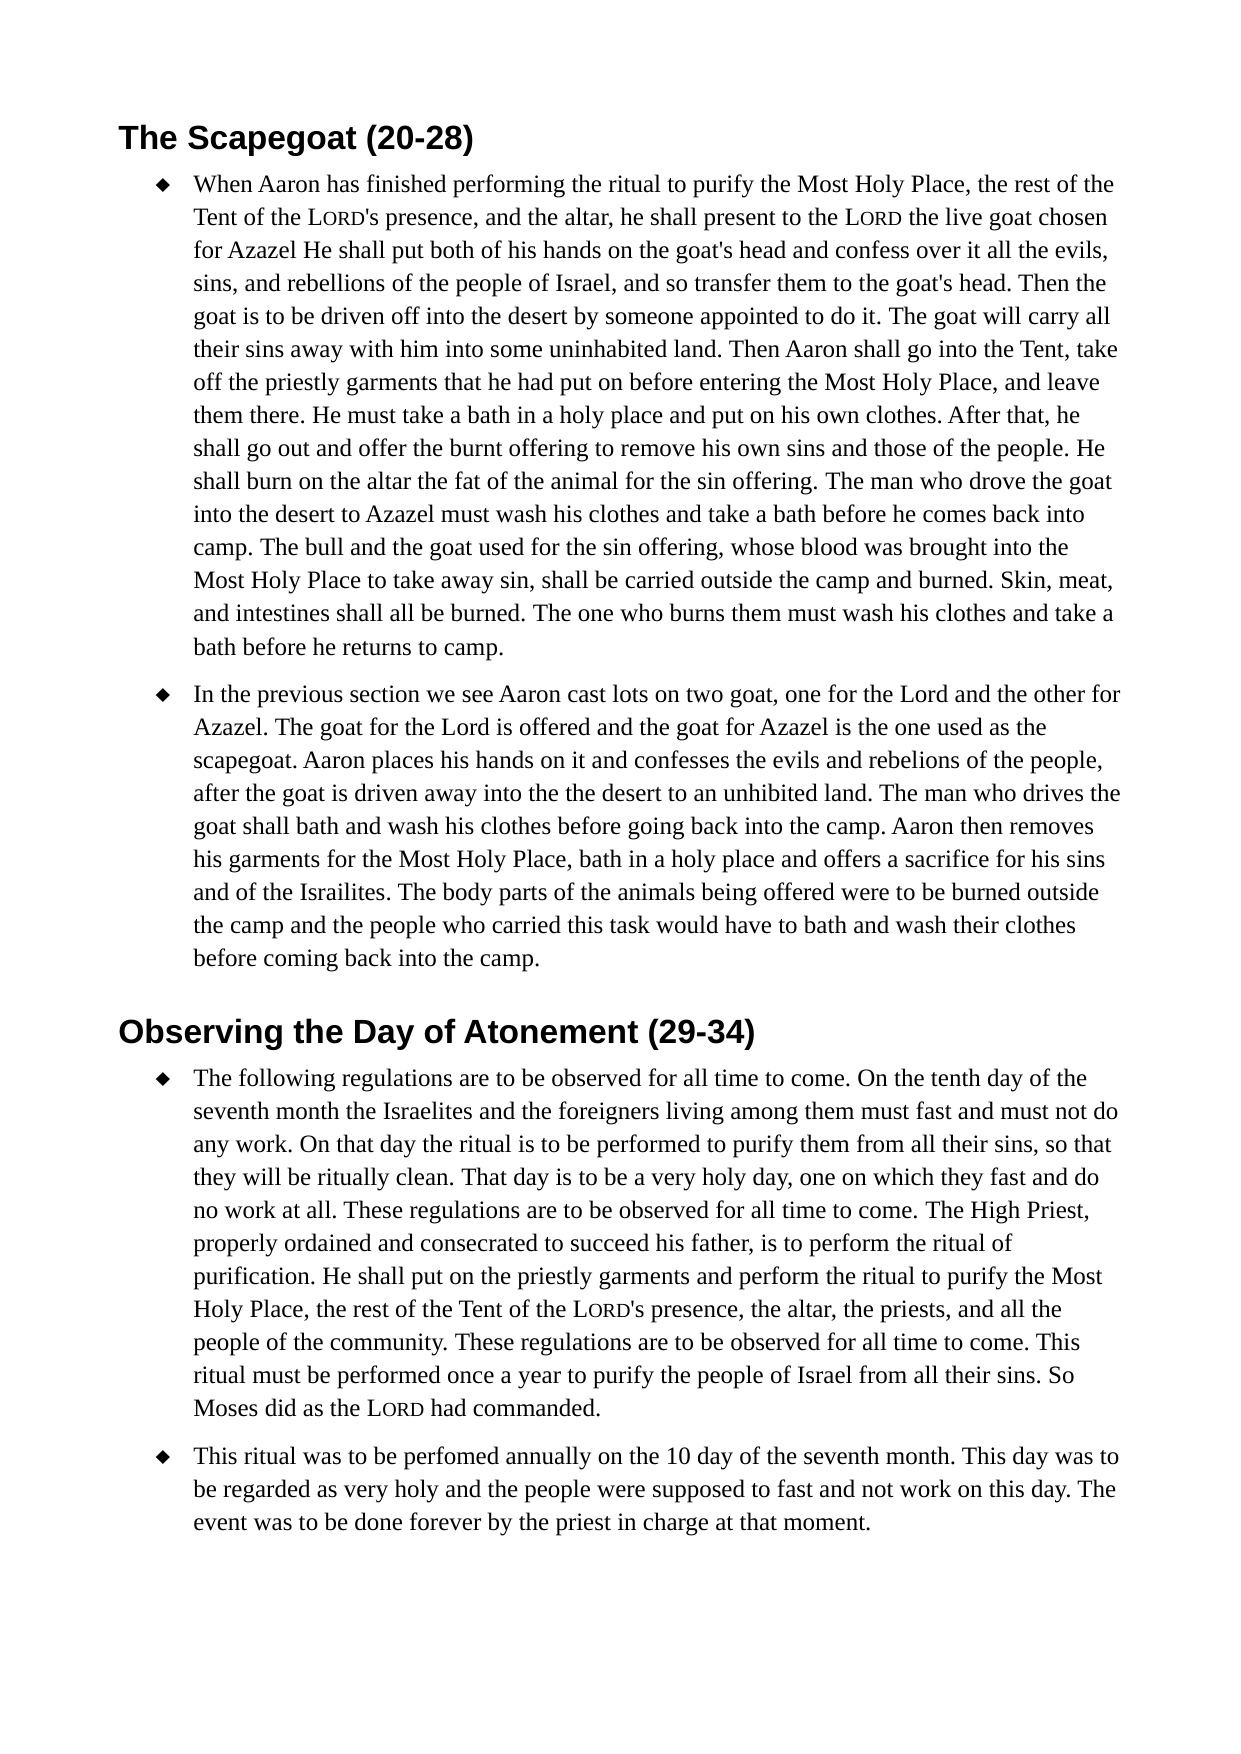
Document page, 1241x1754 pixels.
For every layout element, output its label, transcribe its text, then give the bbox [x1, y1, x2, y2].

subtitle Observing the Day of Atonement (29-34) [118, 1012, 1122, 1050]
subtitle The Scapegoat (20-28) [118, 118, 1122, 157]
list When Aaron has finished performing the ritual to purify the Most Holy Place, the rest of the Tent of the Lord's presence, and the altar, he shall present to the Lord the live goat chosen for Azazel He shall put both of his hands on the goat's head and confess over it all the evils, sins, and rebellions of the people of Israel, and so transfer them to the goat's head. Then the goat is to be driven off into the desert by someone appointed to do it. The goat will carry all their sins away with him into some uninhabited land. Then Aaron shall go into the Tent, take off the priestly garments that he had put on before entering the Most Holy Place, and leave them there. He must take a bath in a holy place and put on his own clothes. After that, he shall go out and offer the burnt offering to remove his own sins and those of the people. He shall burn on the altar the fat of the animal for the sin offering. The man who drove the goat into the desert to Azazel must wash his clothes and take a bath before he comes back into camp. The bull and the goat used for the sin offering, whose blood was brought into the Most Holy Place to take away sin, shall be carried outside the camp and burned. Skin, meat, and intestines shall all be burned. The one who burns them must wash his clothes and take a bath before he returns to camp. [156, 169, 1122, 660]
list In the previous section we see Aaron cast lots on two goat, one for the Lord and the other for Azazel. The goat for the Lord is offered and the goat for Azazel is the one used as the scapegoat. Aaron places his hands on it and confesses the evils and rebelions of the people, after the goat is driven away into the the desert to an unhibited land. The man who drives the goat shall bath and wash his clothes before going back into the camp. Aaron then removes his garments for the Most Holy Place, bath in a holy place and offers a sacrifice for his sins and of the Israilites. The body parts of the animals being offered were to be burned outside the camp and the people who carried this task would have to bath and wash their clothes before coming back into the camp. [156, 679, 1122, 972]
list This ritual was to be perfomed annually on the 10 day of the seventh month. This day was to be regarded as very holy and the people were supposed to fast and not work on this day. The event was to be done forever by the priest in charge at that moment. [156, 1441, 1122, 1536]
list The following regulations are to be observed for all time to come. On the tenth day of the seventh month the Israelites and the foreigners living among them must fast and must not do any work. On that day the ritual is to be performed to purify them from all their sins, so that they will be ritually clean. That day is to be a very holy day, one on which they fast and do no work at all. These regulations are to be observed for all time to come. The High Priest, properly ordained and consecrated to succeed his father, is to perform the ritual of purification. He shall put on the priestly garments and perform the ritual to purify the Most Holy Place, the rest of the Tent of the Lord's presence, the altar, the priests, and all the people of the community. These regulations are to be observed for all time to come. This ritual must be performed once a year to purify the people of Israel from all their sins. So Moses did as the Lord had commanded. [156, 1063, 1122, 1422]
